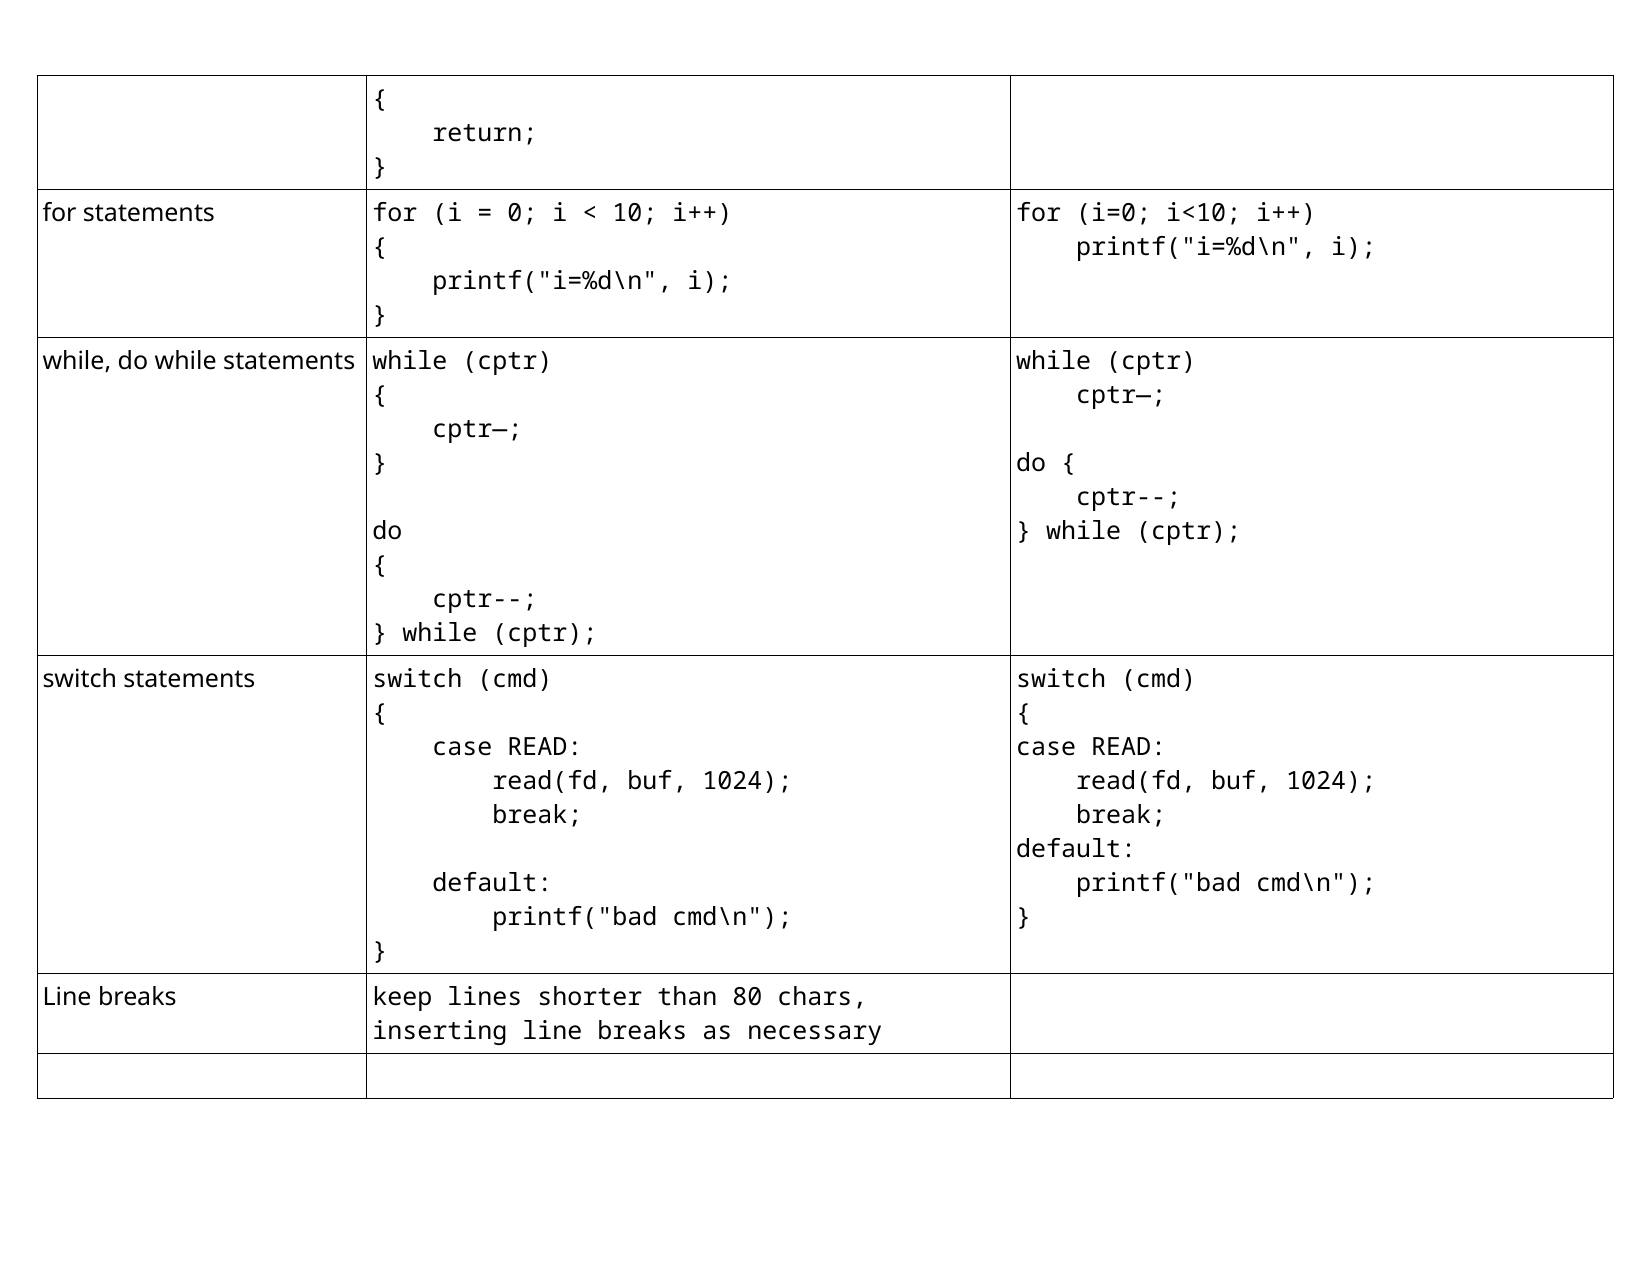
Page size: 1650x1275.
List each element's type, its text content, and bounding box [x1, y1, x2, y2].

table_cell for statements [38, 190, 366, 337]
table_cell switch (cmd) { case READ: read(fd, buf, 1024); break; default: printf("bad cmd\n"); } [367, 656, 1010, 973]
table_cell Line breaks [38, 974, 366, 1052]
table_cell while (cptr) cptr—; do { cptr--; } while (cptr); [1011, 338, 1613, 655]
table_cell for (i = 0; i < 10; i++) { printf("i=%d\n", i); } [367, 190, 1010, 337]
table_cell [1011, 76, 1613, 189]
table_cell [38, 1054, 366, 1098]
table_cell [367, 1054, 1010, 1098]
table_cell while (cptr) { cptr—; } do { cptr--; } while (cptr); [367, 338, 1010, 655]
table_cell [1011, 974, 1613, 1052]
table_cell switch (cmd) { case READ: read(fd, buf, 1024); break; default: printf("bad cmd\n"); } [1011, 656, 1613, 973]
table_cell keep lines shorter than 80 chars, inserting line breaks as necessary [367, 974, 1010, 1052]
table_cell while, do while statements [38, 338, 366, 655]
table_cell { return; } [367, 76, 1010, 189]
table_cell switch statements [38, 656, 366, 973]
table_cell [1011, 1054, 1613, 1098]
table_cell for (i=0; i<10; i++) printf("i=%d\n", i); [1011, 190, 1613, 337]
table_cell [38, 76, 366, 189]
